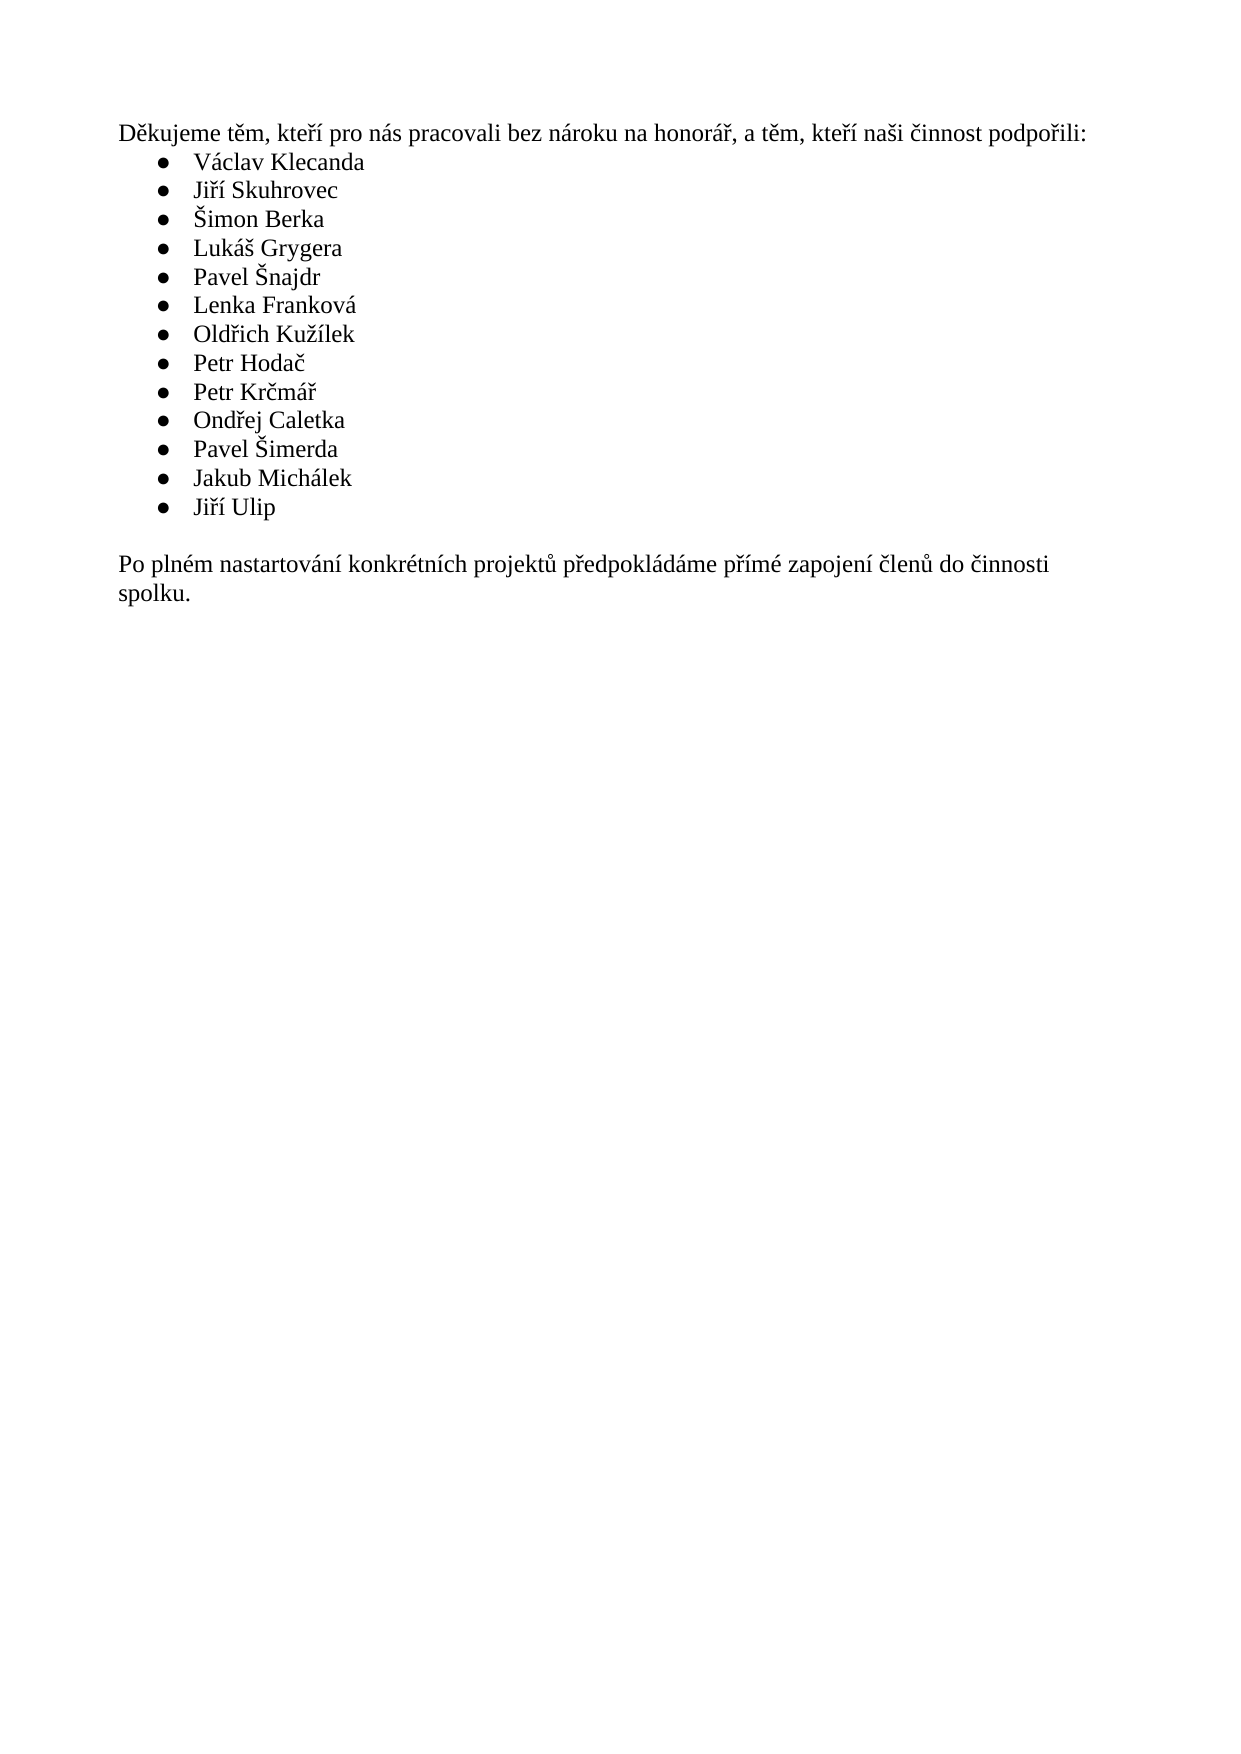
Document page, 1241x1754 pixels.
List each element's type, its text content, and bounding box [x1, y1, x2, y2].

list Pavel Šimerda [156, 434, 1122, 463]
list Oldřich Kužílek [156, 319, 1122, 348]
list Jiří Skuhrovec [156, 176, 1122, 204]
list Lenka Franková [156, 291, 1122, 319]
list Jiří Ulip [156, 492, 1122, 521]
list Petr Krčmář [156, 377, 1122, 406]
list Petr Hodač [156, 348, 1122, 377]
list Jakub Michálek [156, 463, 1122, 492]
text Po plném nastartování konkrétních projektů předpokládáme přímé zapojení členů do činnosti spolku. [118, 549, 1122, 607]
list Šimon Berka [156, 204, 1122, 233]
list Václav Klecanda [156, 147, 1122, 176]
list Ondřej Caletka [156, 406, 1122, 434]
text Děkujeme těm, kteří pro nás pracovali bez nároku na honorář, a těm, kteří naši činnost podpořili: [118, 118, 1122, 147]
list Lukáš Grygera [156, 233, 1122, 262]
list Pavel Šnajdr [156, 262, 1122, 291]
